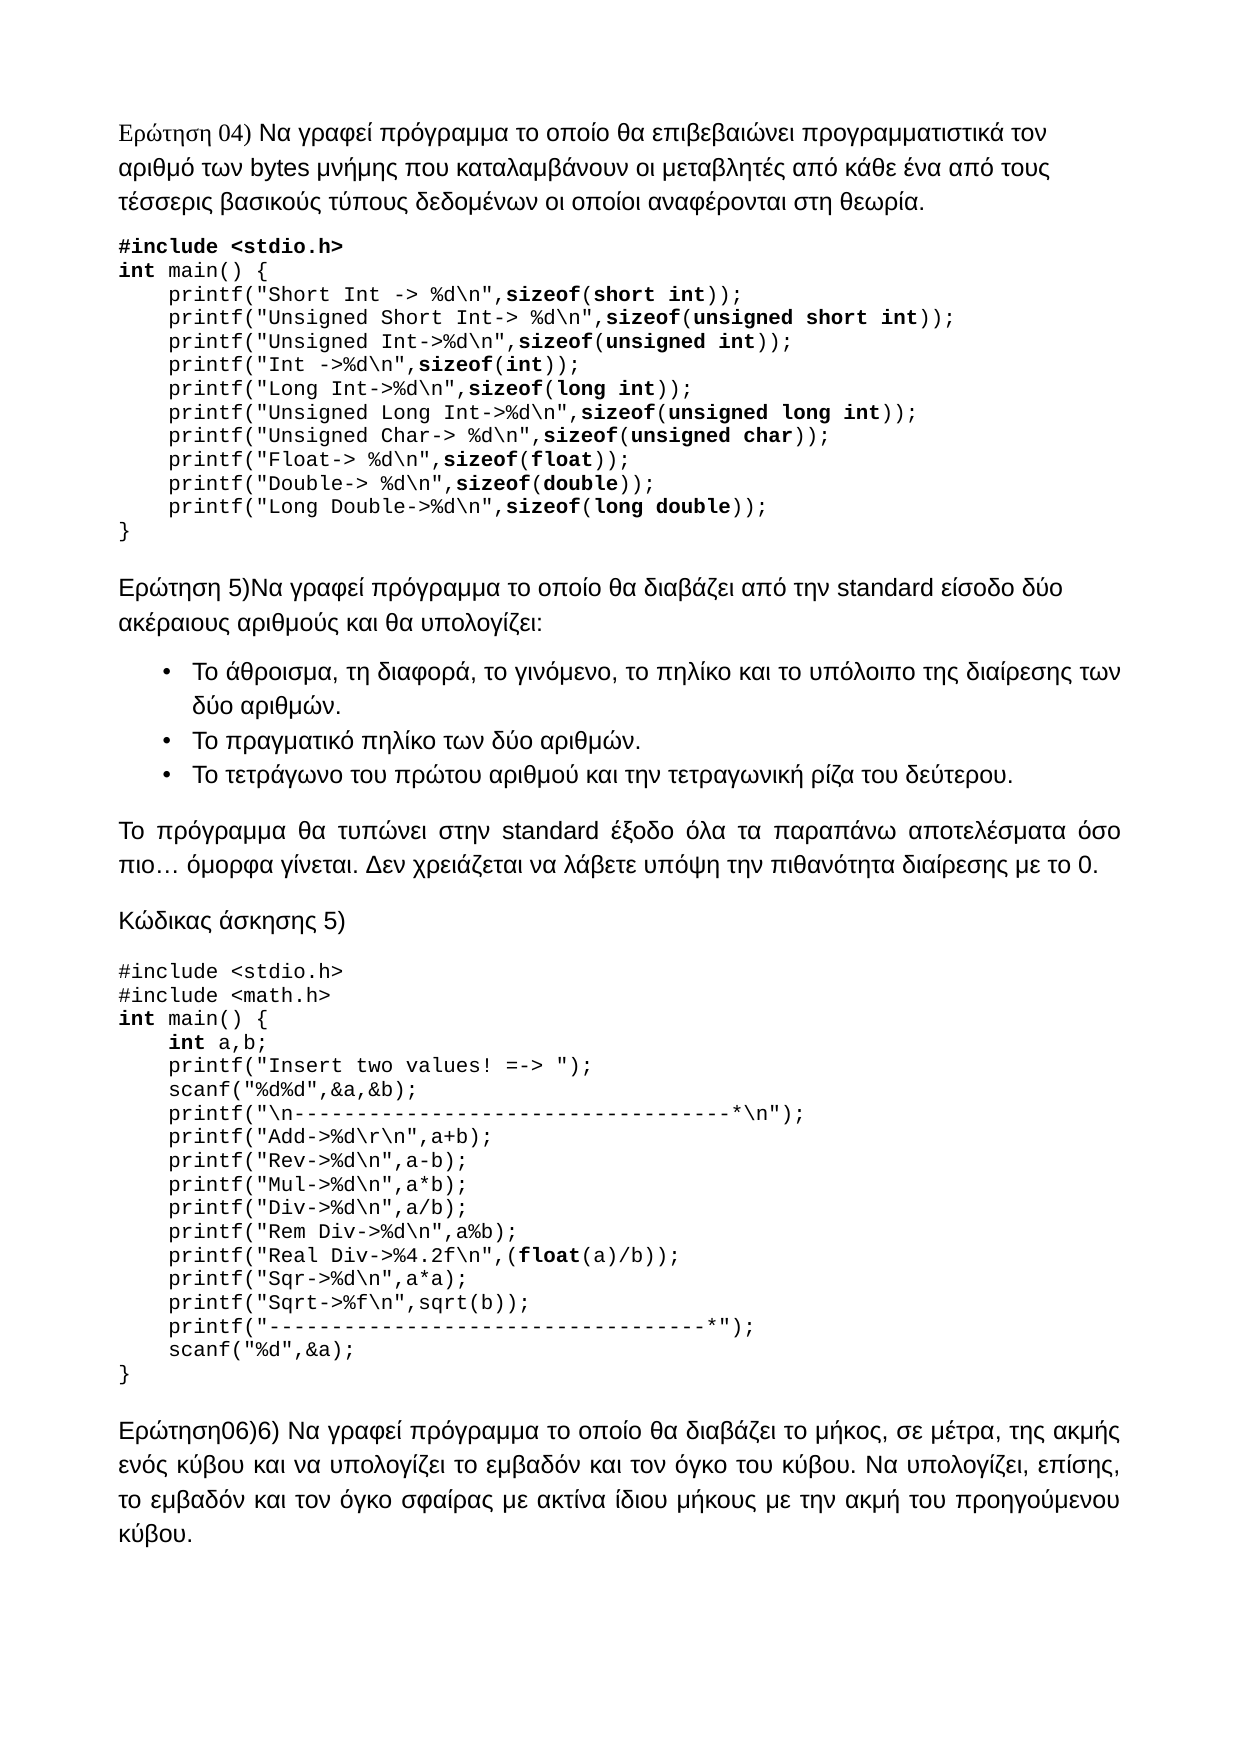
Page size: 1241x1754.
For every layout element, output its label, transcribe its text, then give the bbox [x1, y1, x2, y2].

text #include <stdio.h> [118, 236, 1122, 260]
text printf("Long Double->%d\n",sizeof(long double)); [118, 496, 1122, 520]
text Ερώτηση 5)Να γραφεί πρόγραμμα το οποίο θα διαβάζει από την standard είσοδο δύο ακέραιους αριθμούς και θα υπολογίζει: [118, 573, 1122, 636]
text #include <stdio.h> [118, 961, 1122, 984]
text printf("Insert two values! =-> "); [118, 1056, 1122, 1079]
text printf("Unsigned Long Int->%d\n",sizeof(unsigned long int)); [118, 402, 1122, 425]
text scanf("%d",&a); [118, 1339, 1122, 1363]
text printf("Div->%d\n",a/b); [118, 1197, 1122, 1221]
text #include <math.h> [118, 984, 1122, 1008]
text int main() { [118, 260, 1122, 283]
text printf("Unsigned Short Int-> %d\n",sizeof(unsigned short int)); [118, 307, 1122, 331]
text scanf("%d%d",&a,&b); [118, 1079, 1122, 1103]
list Το άθροισμα, τη διαφορά, το γινόμενο, το πηλίκο και το υπόλοιπο της διαίρεσης των δύο αριθμών. [162, 657, 1122, 720]
text printf("Unsigned Int->%d\n",sizeof(unsigned int)); [118, 331, 1122, 354]
text int a,b; [118, 1032, 1122, 1056]
text Ερώτηση 04) Να γραφεί πρόγραμμα το οποίο θα επιβεβαιώνει προγραμματιστικά τον αριθμό των bytes μνήμης που καταλαμβάνουν οι μεταβλητές από κάθε ένα από τους τέσσερις βασικούς τύπους δεδομένων οι οποίοι αναφέρονται στη θεωρία. [118, 118, 1122, 216]
text } [118, 1363, 1122, 1387]
text printf("Real Div->%4.2f\n",(float(a)/b)); [118, 1245, 1122, 1268]
list Το πραγματικό πηλίκο των δύο αριθμών. [162, 726, 1122, 754]
text printf("Short Int -> %d\n",sizeof(short int)); [118, 283, 1122, 307]
text Ερώτηση06)6) Να γραφεί πρόγραμμα το οποίο θα διαβάζει το μήκος, σε μέτρα, της ακμής ενός κύβου και να υπολογίζει το εμβαδόν και τον όγκο του κύβου. Να υπολογίζει, επίσης, το εμβαδόν και τον όγκο σφαίρας με ακτίνα ίδιου μήκους με την ακμή του προηγούμενου κύβου. [118, 1416, 1122, 1548]
text Το πρόγραμμα θα τυπώνει στην standard έξοδο όλα τα παραπάνω αποτελέσματα όσο πιο… όμορφα γίνεται. Δεν χρειάζεται να λάβετε υπόψη την πιθανότητα διαίρεσης με το 0. [118, 816, 1122, 879]
text printf("Float-> %d\n",sizeof(float)); [118, 449, 1122, 473]
list Το τετράγωνο του πρώτου αριθμού και την τετραγωνική ρίζα του δεύτερου. [162, 760, 1122, 789]
text } [118, 520, 1122, 544]
text printf("Double-> %d\n",sizeof(double)); [118, 473, 1122, 496]
text printf("-----------------------------------*"); [118, 1316, 1122, 1339]
text printf("Rem Div->%d\n",a%b); [118, 1221, 1122, 1245]
text printf("\n-----------------------------------*\n"); [118, 1103, 1122, 1126]
text int main() { [118, 1008, 1122, 1032]
text printf("Unsigned Char-> %d\n",sizeof(unsigned char)); [118, 425, 1122, 449]
text printf("Long Int->%d\n",sizeof(long int)); [118, 378, 1122, 402]
text printf("Add->%d\r\n",a+b); [118, 1126, 1122, 1150]
text printf("Sqrt->%f\n",sqrt(b)); [118, 1292, 1122, 1316]
text printf("Sqr->%d\n",a*a); [118, 1268, 1122, 1292]
text printf("Mul->%d\n",a*b); [118, 1174, 1122, 1197]
text Κώδικας άσκησης 5) [118, 906, 1122, 934]
text printf("Rev->%d\n",a-b); [118, 1150, 1122, 1174]
text printf("Int ->%d\n",sizeof(int)); [118, 354, 1122, 378]
